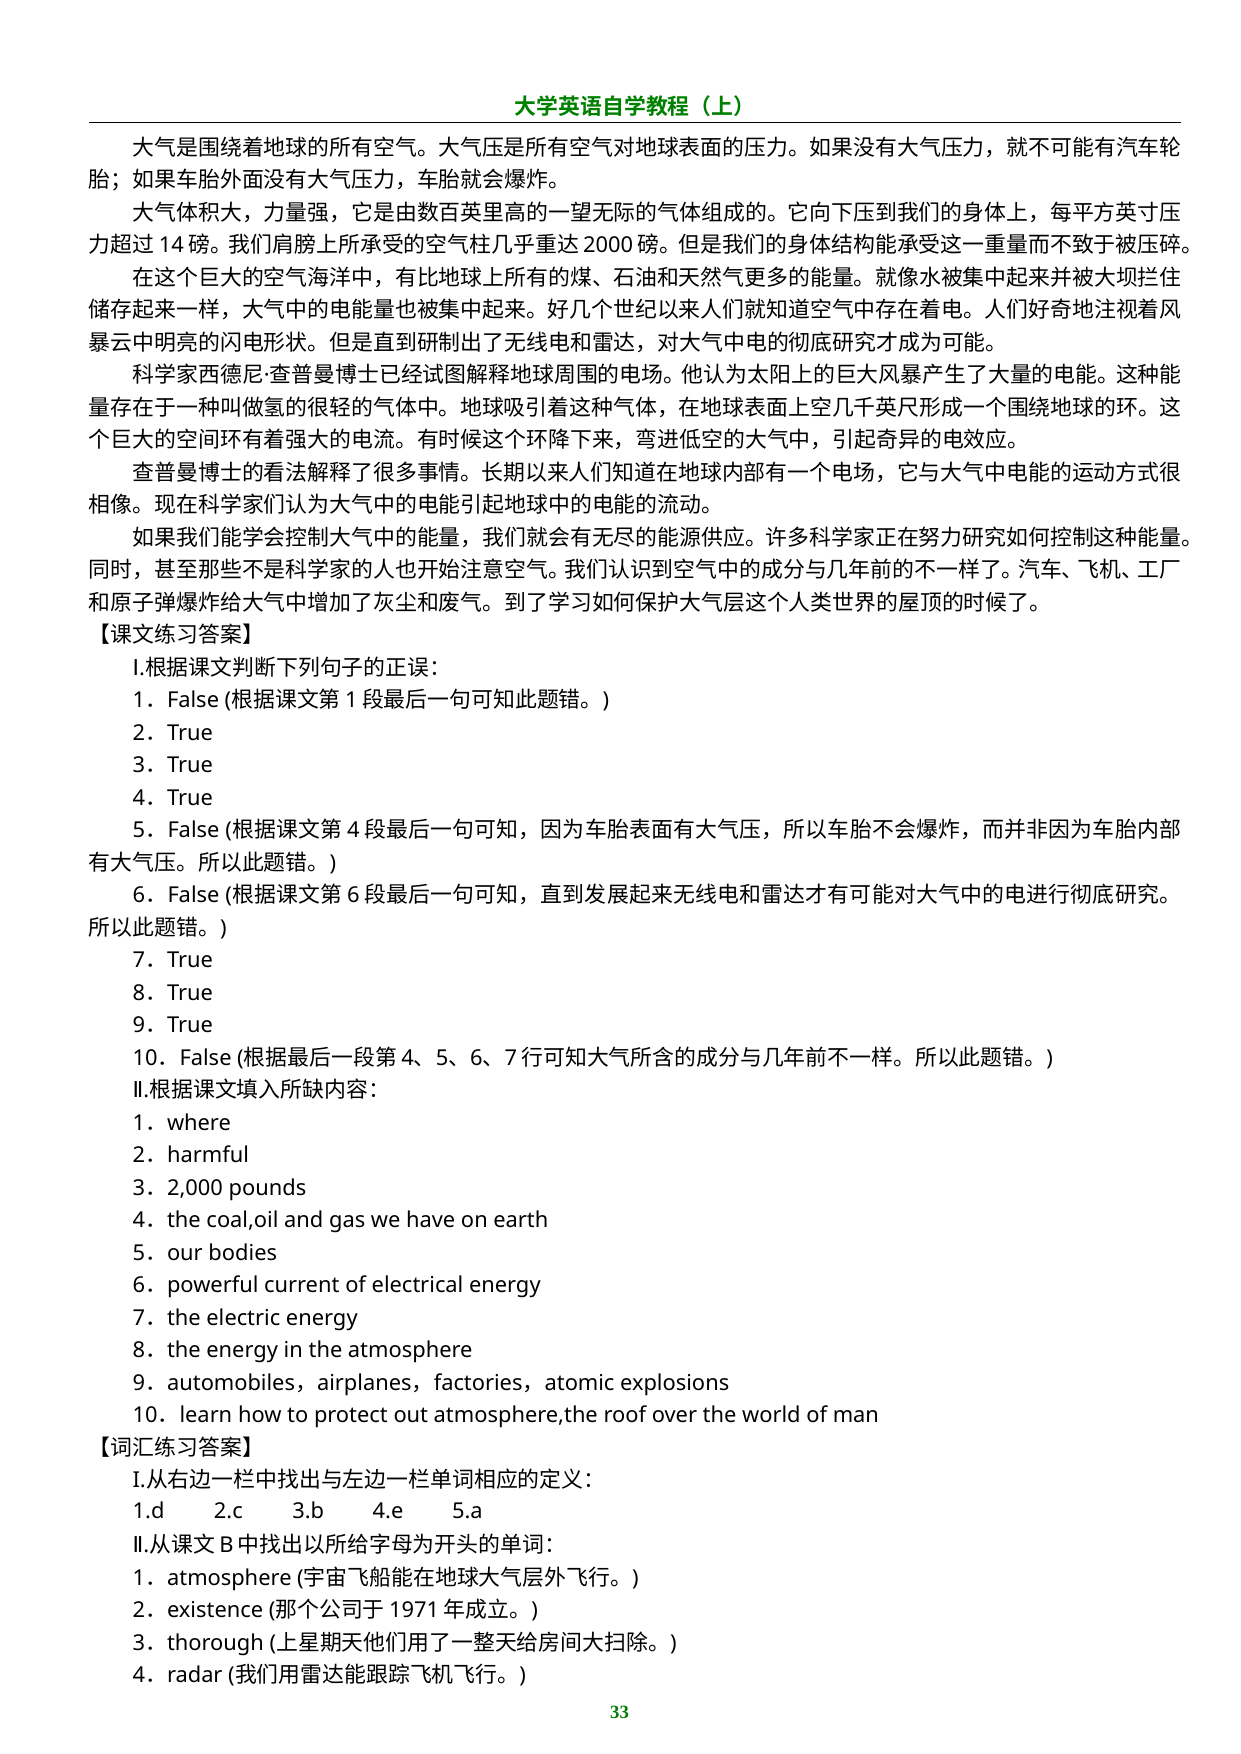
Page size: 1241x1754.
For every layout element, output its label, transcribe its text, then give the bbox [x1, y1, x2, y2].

text 3．2,000 pounds [89, 1169, 1181, 1202]
text 5．our bodies [89, 1234, 1181, 1267]
text 科学家西德尼·查普曼博士已经试图解释地球周围的电场。他认为太阳上的巨大风暴产生了大量的电能。这种能量存在于一种叫做氢的很轻的气体中。地球吸引着这种气体，在地球表面上空几千英尺形成一个围绕地球的环。这个巨大的空间环有着强大的电流。有时候这个环降下来，弯进低空的大气中，引起奇异的电效应。 [89, 357, 1181, 454]
text 10．False (根据最后一段第4、5、6、7行可知大气所含的成分与几年前不一样。所以此题错。) [89, 1039, 1181, 1072]
text 1．False (根据课文第1段最后一句可知此题错。) [89, 682, 1181, 714]
text 查普曼博士的看法解释了很多事情。长期以来人们知道在地球内部有一个电场，它与大气中电能的运动方式很相像。现在科学家们认为大气中的电能引起地球中的电能的流动。 [89, 454, 1181, 519]
text 2．existence (那个公司于1971年成立。) [89, 1592, 1181, 1624]
text 大气体积大，力量强，它是由数百英里高的一望无际的气体组成的。它向下压到我们的身体上，每平方英寸压力超过14磅。我们肩膀上所承受的空气柱几乎重达2000磅。但是我们的身体结构能承受这一重量而不致于被压碎。 [89, 194, 1181, 259]
text 8．the energy in the atmosphere [89, 1332, 1181, 1364]
text 5．False (根据课文第4段最后一句可知，因为车胎表面有大气压，所以车胎不会爆炸，而并非因为车胎内部有大气压。所以此题错。) [89, 812, 1181, 877]
text 如果我们能学会控制大气中的能量，我们就会有无尽的能源供应。许多科学家正在努力研究如何控制这种能量。同时，甚至那些不是科学家的人也开始注意空气。我们认识到空气中的成分与几年前的不一样了。汽车、飞机、工厂和原子弹爆炸给大气中增加了灰尘和废气。到了学习如何保护大气层这个人类世界的屋顶的时候了。 [89, 519, 1181, 617]
text 10．learn how to protect out atmosphere,the roof over the world of man [89, 1397, 1181, 1429]
text 7．True [89, 942, 1181, 974]
text 4．True [89, 779, 1181, 812]
text 2．harmful [89, 1137, 1181, 1169]
text 【课文练习答案】 [89, 617, 1181, 649]
text 【词汇练习答案】 [89, 1429, 1181, 1462]
text Ⅰ.根据课文判断下列句子的正误： [89, 649, 1181, 682]
text 在这个巨大的空气海洋中，有比地球上所有的煤、石油和天然气更多的能量。就像水被集中起来并被大坝拦住储存起来一样，大气中的电能量也被集中起来。好几个世纪以来人们就知道空气中存在着电。人们好奇地注视着风暴云中明亮的闪电形状。但是直到研制出了无线电和雷达，对大气中电的彻底研究才成为可能。 [89, 259, 1181, 357]
text 1．where [89, 1104, 1181, 1137]
text I.从右边一栏中找出与左边一栏单词相应的定义： [89, 1462, 1181, 1494]
text 2．True [89, 714, 1181, 747]
text 大气是围绕着地球的所有空气。大气压是所有空气对地球表面的压力。如果没有大气压力，就不可能有汽车轮胎；如果车胎外面没有大气压力，车胎就会爆炸。 [89, 129, 1181, 194]
text 1．atmosphere (宇宙飞船能在地球大气层外飞行。) [89, 1559, 1181, 1592]
text 3．thorough (上星期天他们用了一整天给房间大扫除。) [89, 1624, 1181, 1657]
text 7．the electric energy [89, 1299, 1181, 1332]
text 6．powerful current of electrical energy [89, 1267, 1181, 1299]
text 3．True [89, 747, 1181, 779]
text 9．automobiles，airplanes，factories，atomic explosions [89, 1364, 1181, 1397]
text 4．radar (我们用雷达能跟踪飞机飞行。) [89, 1657, 1181, 1689]
text Ⅱ.根据课文填入所缺内容： [89, 1072, 1181, 1104]
text Ⅱ.从课文B中找出以所给字母为开头的单词： [89, 1527, 1181, 1559]
text 6．False (根据课文第6段最后一句可知，直到发展起来无线电和雷达才有可能对大气中的电进行彻底研究。所以此题错。) [89, 877, 1181, 942]
text 8．True [89, 974, 1181, 1007]
text 9．True [89, 1007, 1181, 1039]
text 1.d 2.c 3.b 4.e 5.a [89, 1494, 1181, 1527]
text 4．the coal,oil and gas we have on earth [89, 1202, 1181, 1234]
